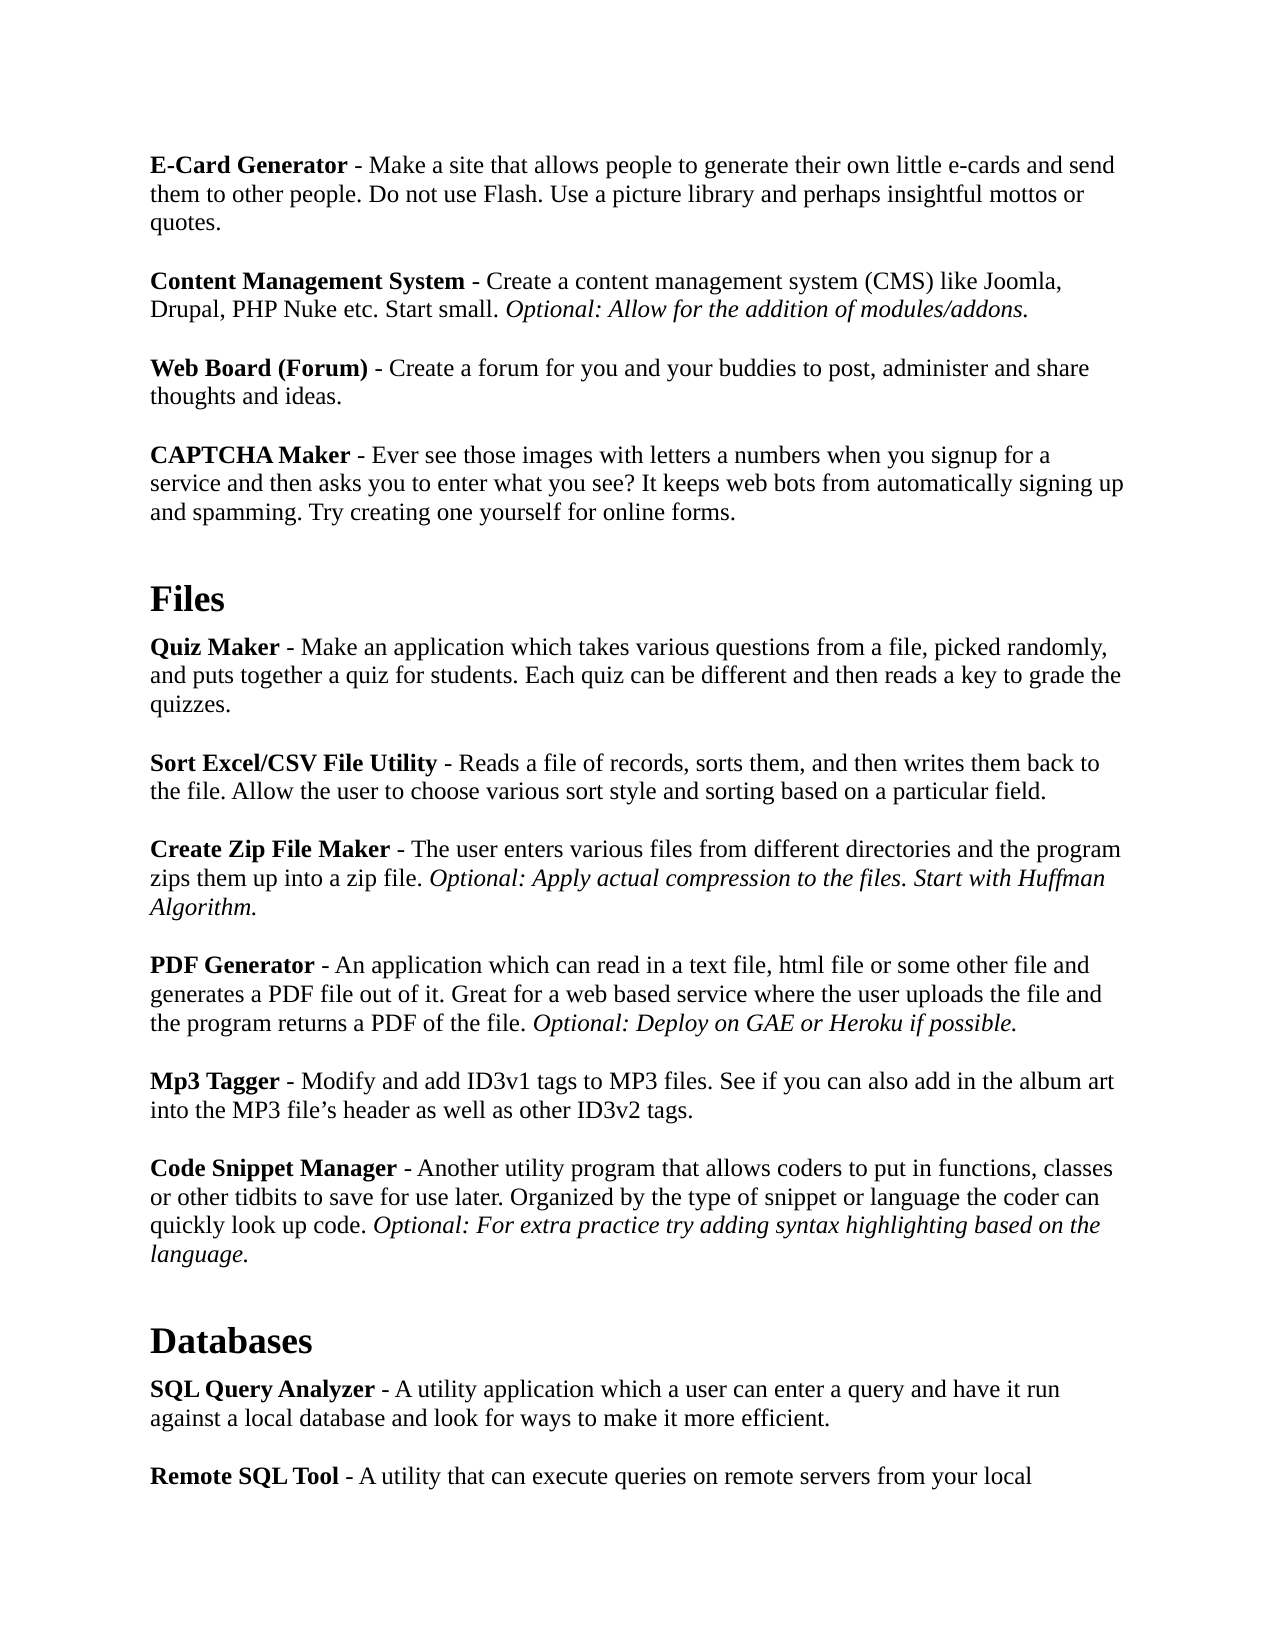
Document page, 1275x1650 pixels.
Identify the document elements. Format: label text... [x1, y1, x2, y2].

text CAPTCHA Maker - Ever see those images with letters a numbers when you signup for a service and then asks you to enter what you see? It keeps web bots from automatically signing up and spamming. Try creating one yourself for online forms. [150, 440, 1125, 526]
text Content Management System - Create a content management system (CMS) like Joomla, Drupal, PHP Nuke etc. Start small. Optional: Allow for the addition of modules/addons. [150, 266, 1125, 323]
text SQL Query Analyzer - A utility application which a user can enter a query and have it run against a local database and look for ways to make it more efficient. [150, 1374, 1125, 1431]
text Quiz Maker - Make an application which takes various questions from a file, picked randomly, and puts together a quiz for students. Each quiz can be different and then reads a key to grade the quizzes. [150, 632, 1125, 718]
text Web Board (Forum) - Create a forum for you and your buddies to post, administer and share thoughts and ideas. [150, 353, 1125, 410]
text Code Snippet Manager - Another utility program that allows coders to put in functions, classes or other tidbits to save for use later. Organized by the type of snippet or language the coder can quickly look up code. Optional: For extra practice try adding syntax highlighting based on the language. [150, 1153, 1125, 1268]
text Remote SQL Tool - A utility that can execute queries on remote servers from your local [150, 1461, 1125, 1490]
text E-Card Generator - Make a site that allows people to generate their own little e-cards and send them to other people. Do not use Flash. Use a picture library and perhaps insightful mottos or quotes. [150, 150, 1125, 236]
subtitle Files [150, 576, 1125, 619]
text Mp3 Tagger - Modify and add ID3v1 tags to MP3 files. See if you can also add in the album art into the MP3 file’s header as well as other ID3v2 tags. [150, 1066, 1125, 1123]
subtitle Databases [150, 1318, 1125, 1361]
text PDF Generator - An application which can read in a text file, html file or some other file and generates a PDF file out of it. Great for a web based service where the user uploads the file and the program returns a PDF of the file. Optional: Deploy on GAE or Heroku if possible. [150, 950, 1125, 1037]
text Sort Excel/CSV File Utility - Reads a file of records, sorts them, and then writes them back to the file. Allow the user to choose various sort style and sorting based on a particular field. [150, 748, 1125, 805]
text Create Zip File Maker - The user enters various files from different directories and the program zips them up into a zip file. Optional: Apply actual compression to the files. Start with Huffman Algorithm. [150, 834, 1125, 921]
